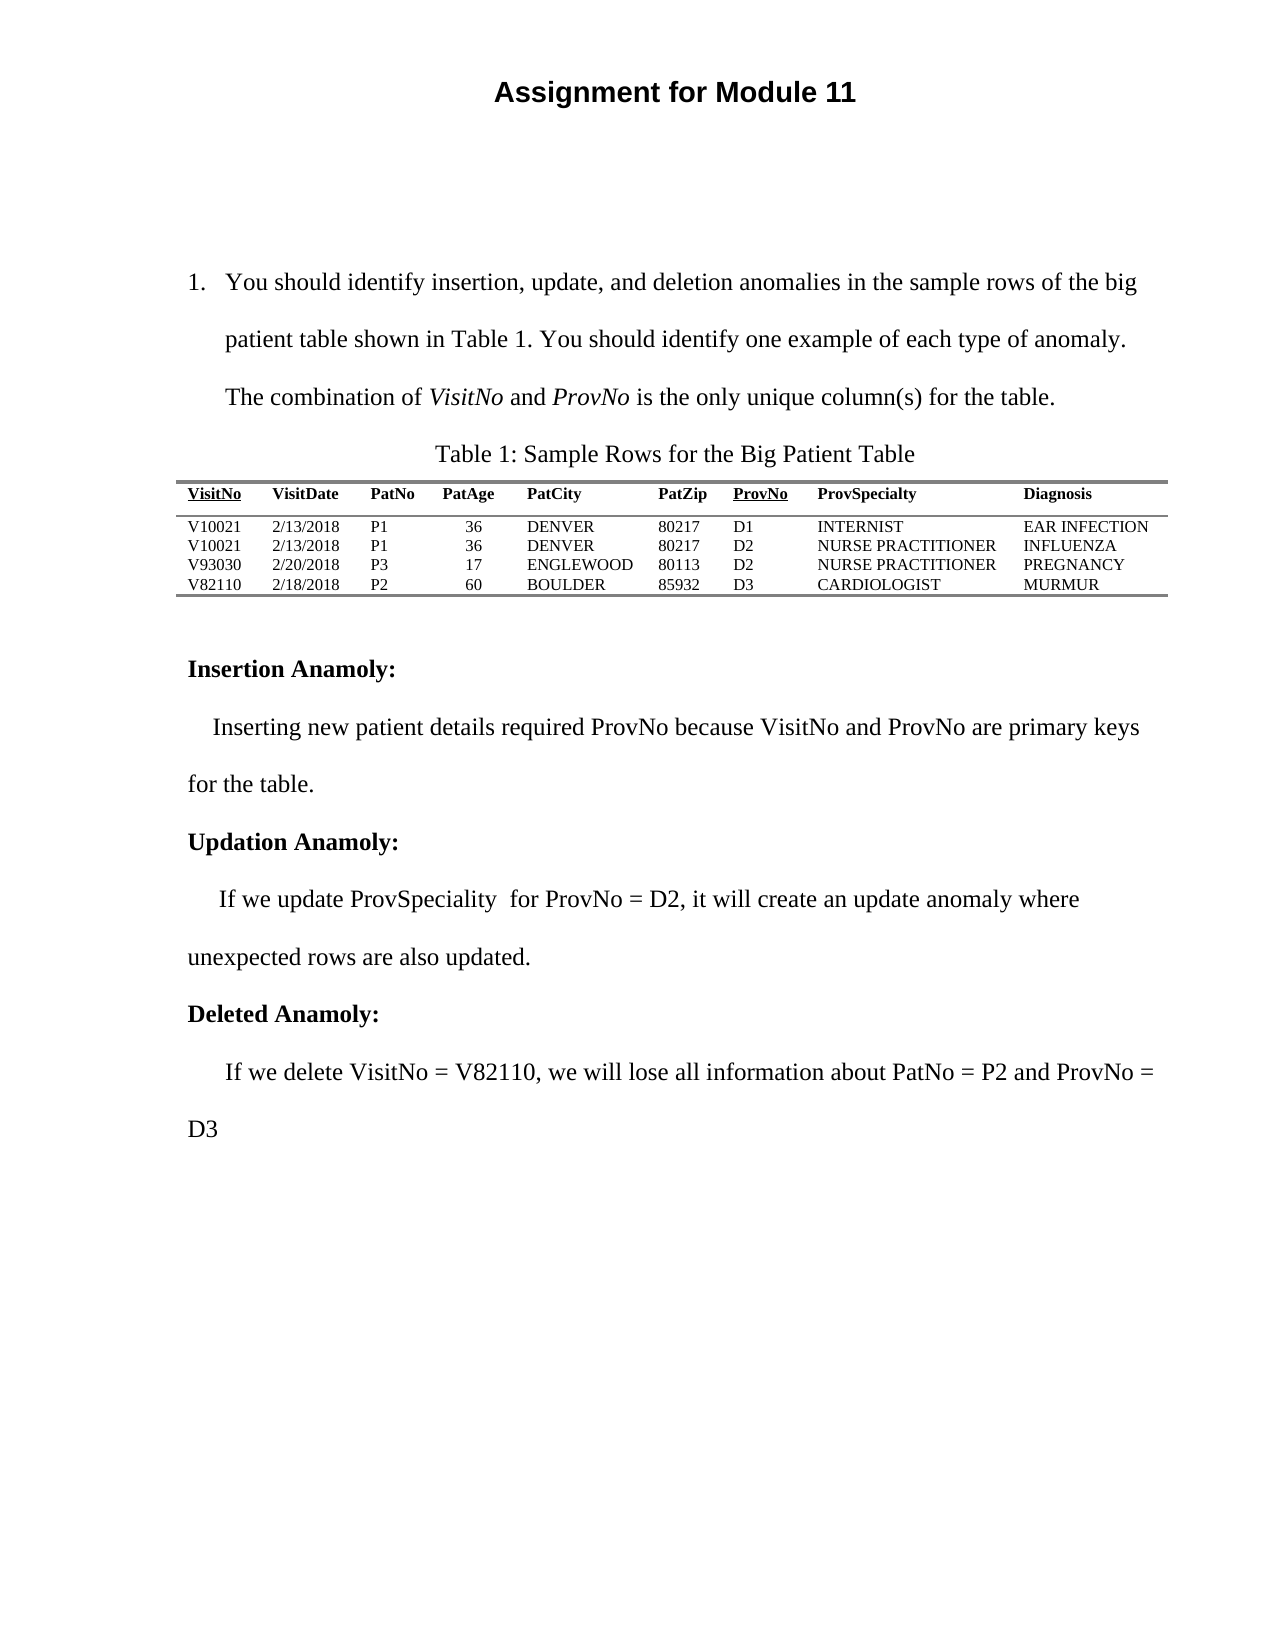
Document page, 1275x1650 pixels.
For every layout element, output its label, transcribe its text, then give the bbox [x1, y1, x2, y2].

table_cell internist [806, 517, 1012, 536]
table_cell 85932 [647, 574, 722, 593]
table_header PatNo [359, 484, 431, 515]
table_cell 2/20/2018 [261, 555, 359, 574]
table_cell 36 [431, 536, 516, 555]
table_cell 2/13/2018 [261, 517, 359, 536]
table_header ProvNo [722, 484, 806, 515]
list Updation Anamoly: [187, 827, 1162, 855]
table_cell pregnancy [1012, 555, 1167, 574]
table_header VisitDate [261, 484, 359, 515]
table_cell D1 [722, 517, 806, 536]
table_cell P1 [359, 536, 431, 555]
title Table 1: Sample Rows for the Big Patient Table [187, 439, 1162, 468]
table_cell Ear Infection [1012, 517, 1167, 536]
table_header Diagnosis [1012, 484, 1167, 515]
table_cell 17 [431, 555, 516, 574]
table_cell 80113 [647, 555, 722, 574]
table_cell 36 [431, 517, 516, 536]
list If we update ProvSpeciality for ProvNo = D2, it will create an update anomaly where unexpected rows are also updated. [187, 884, 1162, 970]
table_cell 2/18/2018 [261, 574, 359, 593]
table_cell V82110 [176, 574, 261, 593]
table_cell V93030 [176, 555, 261, 574]
table_cell NURSE PractiTIoner [806, 536, 1012, 555]
table_cell murmur [1012, 574, 1167, 593]
table_cell V10021 [176, 536, 261, 555]
table_cell P1 [359, 517, 431, 536]
table_header PatCity [516, 484, 647, 515]
table_cell D2 [722, 555, 806, 574]
table_cell 80217 [647, 536, 722, 555]
table_cell NURSE PRACTITIONER [806, 555, 1012, 574]
table_cell 2/13/2018 [261, 536, 359, 555]
table_header VisitNo [176, 484, 261, 515]
list If we delete VisitNo = V82110, we will lose all information about PatNo = P2 and ProvNo = D3 [187, 1057, 1162, 1143]
table_cell Denver [516, 517, 647, 536]
table_header PatZip [647, 484, 722, 515]
subtitle Assignment for Module 11 [187, 75, 1162, 108]
table_header PatAge [431, 484, 516, 515]
table_cell V10021 [176, 517, 261, 536]
table_cell Boulder [516, 574, 647, 593]
table_cell P2 [359, 574, 431, 593]
table_cell Englewood [516, 555, 647, 574]
table_cell 60 [431, 574, 516, 593]
table_cell 80217 [647, 517, 722, 536]
table_cell Denver [516, 536, 647, 555]
list You should identify insertion, update, and deletion anomalies in the sample rows of the big patient table shown in Table 1. You should identify one example of each type of anomaly. The combination of VisitNo and ProvNo is the only unique column(s) for the table. [187, 267, 1162, 410]
table_cell D2 [722, 536, 806, 555]
table_cell D3 [722, 574, 806, 593]
list Deleted Anamoly: [187, 999, 1162, 1028]
table_cell cardiologist [806, 574, 1012, 593]
list Inserting new patient details required ProvNo because VisitNo and ProvNo are primary keys for the table. [187, 712, 1162, 798]
table_header ProvSpecialty [806, 484, 1012, 515]
table_cell INFLUENZA [1012, 536, 1167, 555]
table_cell P3 [359, 555, 431, 574]
list Insertion Anamoly: [187, 654, 1162, 683]
